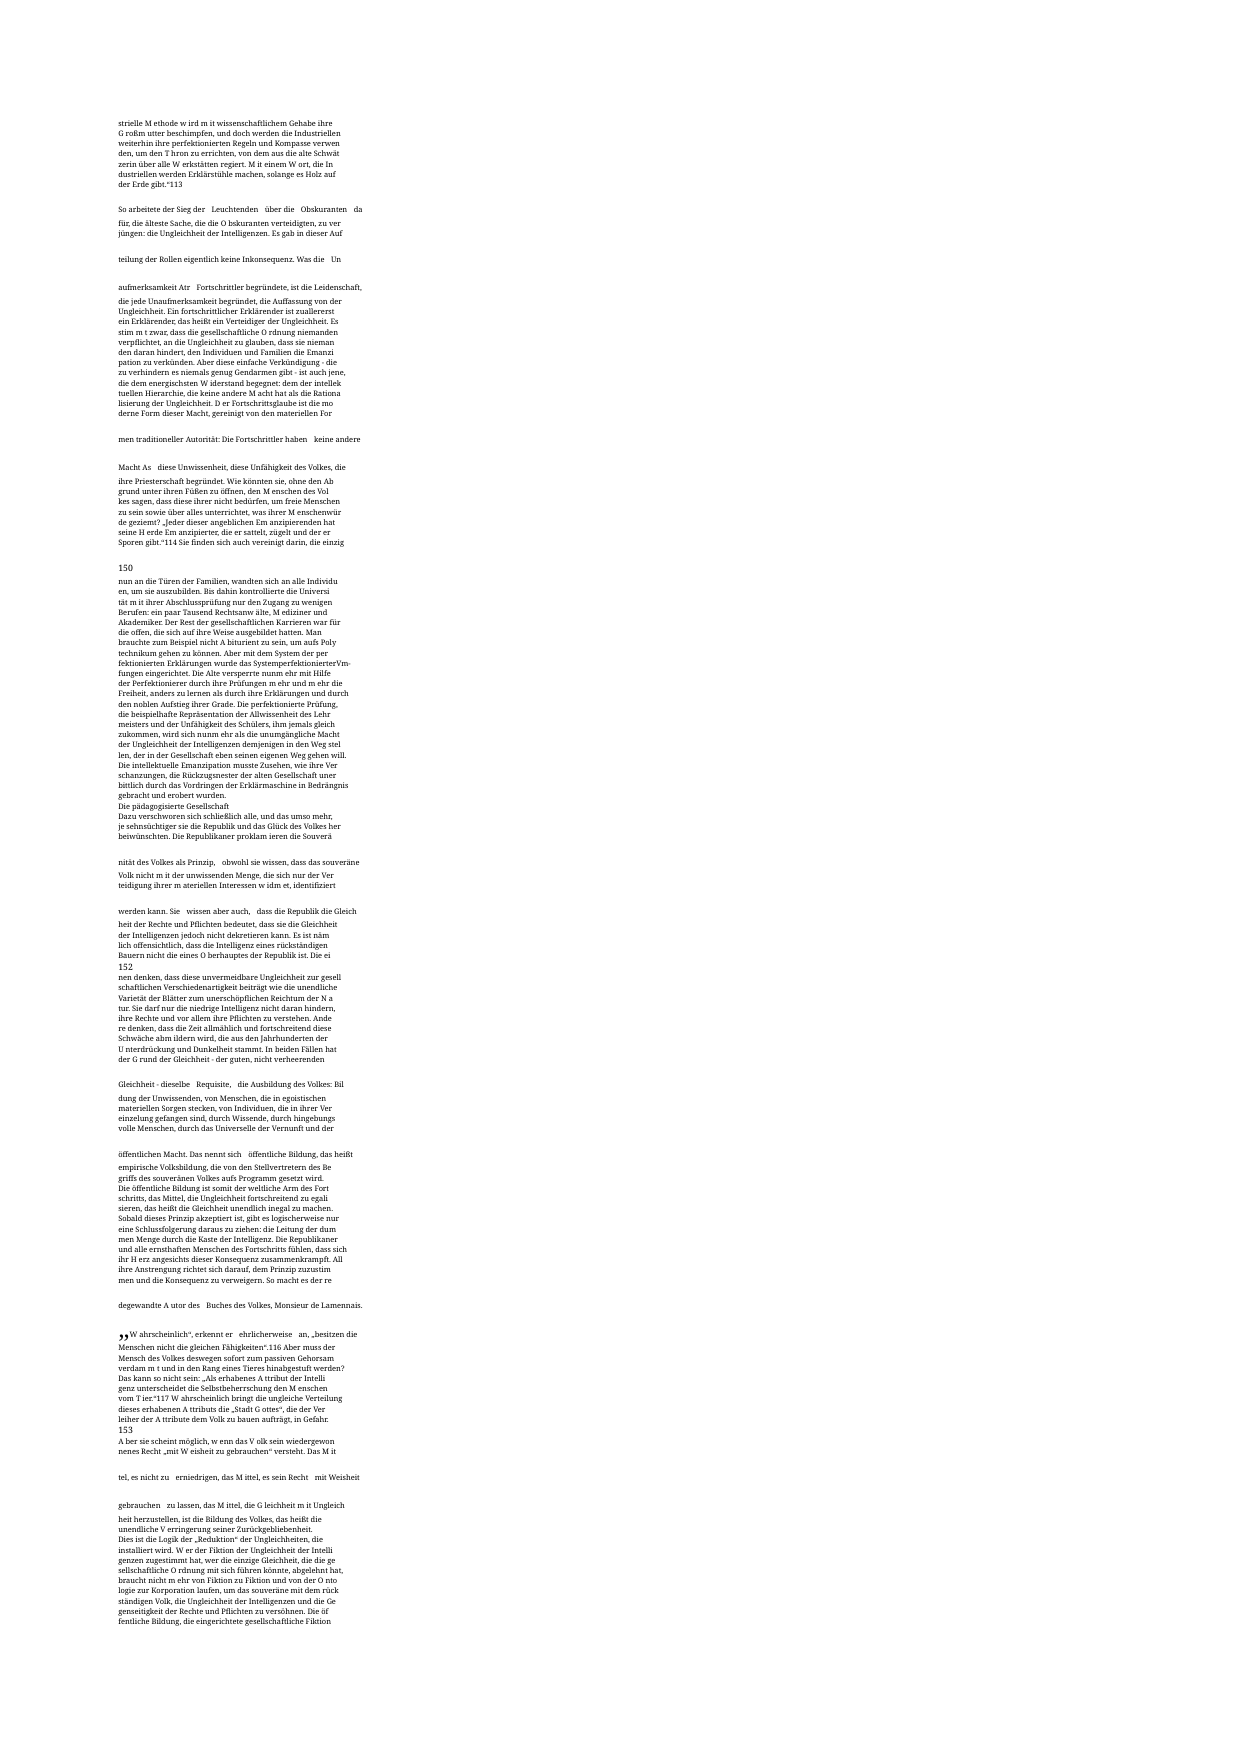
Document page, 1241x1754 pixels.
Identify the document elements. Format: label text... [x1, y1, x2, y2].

text strielle M ethode w ird m it wissenschaftlichem Gehabe ihre G roßm utter beschimpfen, und doch werden die Industriellen weiterhin ihre perfektionierten Regeln und Kompasse verwen den, um den T hron zu errichten, von dem aus die alte Schwät zerin über alle W erkstätten regiert. M it einem W ort, die In dustriellen werden Erklärstühle machen, solange es Holz auf der Erde gibt.“113 So arbeitete der Sieg der Leuchtenden über die Obskuranten da für, die älteste Sache, die die O bskuranten verteidigten, zu ver jüngen: die Ungleichheit der Intelligenzen. Es gab in dieser Auf teilung der Rollen eigentlich keine Inkonsequenz. Was die Un aufmerksamkeit Atr Fortschrittler begründete, ist die Leidenschaft, die jede Unaufmerksamkeit begründet, die Auffassung von der Ungleichheit. Ein fortschrittlicher Erklärender ist zuallererst ein Erklärender, das heißt ein Verteidiger der Ungleichheit. Es stim m t zwar, dass die gesellschaftliche O rdnung niemanden verpflichtet, an die Ungleichheit zu glauben, dass sie nieman den daran hindert, den Individuen und Familien die Emanzi pation zu verkünden. Aber diese einfache Verkündigung - die zu verhindern es niemals genug Gendarmen gibt - ist auch jene, die dem energischsten W iderstand begegnet: dem der intellek tuellen Hierarchie, die keine andere M acht hat als die Rationa lisierung der Ungleichheit. D er Fortschrittsglaube ist die mo derne Form dieser Macht, gereinigt von den materiellen For men traditioneller Autorität: Die Fortschrittler haben keine andere Macht As diese Unwissenheit, diese Unfähigkeit des Volkes, die ihre Priesterschaft begründet. Wie könnten sie, ohne den Ab grund unter ihren Füßen zu öffnen, den M enschen des Vol kes sagen, dass diese ihrer nicht bedürfen, um freie Menschen zu sein sowie über alles unterrichtet, was ihrer M enschenwür de geziemt? „Jeder dieser angeblichen Em anzipierenden hat seine H erde Em anzipierter, die er sattelt, zügelt und der er Sporen gibt.“114 Sie finden sich auch vereinigt darin, die einzig 150 [118, 118, 1122, 576]
text nen denken, dass diese unvermeidbare Ungleichheit zur gesell schaftlichen Verschiedenartigkeit beiträgt wie die unendliche Varietät der Blätter zum unerschöpflichen Reichtum der N a tur. Sie darf nur die niedrige Intelligenz nicht daran hindern, ihre Rechte und vor allem ihre Pflichten zu verstehen. Ande re denken, dass die Zeit allmählich und fortschreitend diese Schwäche abm ildern wird, die aus den Jahrhunderten der U nterdrückung und Dunkelheit stammt. In beiden Fällen hat der G rund der Gleichheit - der guten, nicht verheerenden Gleichheit - dieselbe Requisite, die Ausbildung des Volkes: Bil dung der Unwissenden, von Menschen, die in egoistischen materiellen Sorgen stecken, von Individuen, die in ihrer Ver einzelung gefangen sind, durch Wissende, durch hingebungs volle Menschen, durch das Universelle der Vernunft und der öffentlichen Macht. Das nennt sich öffentliche Bildung, das heißt empirische Volksbildung, die von den Stellvertretern des Be griffs des souveränen Volkes aufs Programm gesetzt wird. Die öffentliche Bildung ist somit der weltliche Arm des Fort schritts, das Mittel, die Ungleichheit fortschreitend zu egali sieren, das heißt die Gleichheit unendlich inegal zu machen. Sobald dieses Prinzip akzeptiert ist, gibt es logischerweise nur eine Schlussfolgerung daraus zu ziehen: die Leitung der dum men Menge durch die Kaste der Intelligenz. Die Republikaner und alle ernsthaften Menschen des Fortschritts fühlen, dass sich ihr H erz angesichts dieser Konsequenz zusammenkrampft. All ihre Anstrengung richtet sich darauf, dem Prinzip zuzustim men und die Konsequenz zu verweigern. So macht es der re degewandte A utor des Buches des Volkes, Monsieur de Lamennais. „W ahrscheinlich“, erkennt er ehrlicherweise an, „besitzen die Menschen nicht die gleichen Fähigkeiten“.116 Aber muss der Mensch des Volkes deswegen sofort zum passiven Gehorsam verdam m t und in den Rang eines Tieres hinabgestuft werden? Das kann so nicht sein: „Als erhabenes A ttribut der Intelli genz unterscheidet die Selbstbeherrschung den M enschen vom T ier.“117 W ahrscheinlich bringt die ungleiche Verteilung dieses erhabenen A ttributs die „Stadt G ottes“, die der Ver leiher der A ttribute dem Volk zu bauen aufträgt, in Gefahr. 153 [118, 973, 1122, 1436]
text nun an die Türen der Familien, wandten sich an alle Individu en, um sie auszubilden. Bis dahin kontrollierte die Universi tät m it ihrer Abschlussprüfung nur den Zugang zu wenigen Berufen: ein paar Tausend Rechtsanw älte, M ediziner und Akademiker. Der Rest der gesellschaftlichen Karrieren war für die offen, die sich auf ihre Weise ausgebildet hatten. Man brauchte zum Beispiel nicht A biturient zu sein, um aufs Poly technikum gehen zu können. Aber mit dem System der per fektionierten Erklärungen wurde das SystemperfektionierterVm- fungen eingerichtet. Die Alte versperrte nunm ehr mit Hilfe der Perfektionierer durch ihre Prüfungen m ehr und m ehr die Freiheit, anders zu lernen als durch ihre Erklärungen und durch den noblen Aufstieg ihrer Grade. Die perfektionierte Prüfung, die beispielhafte Repräsentation der Allwissenheit des Lehr meisters und der Unfähigkeit des Schülers, ihm jemals gleich zukommen, wird sich nunm ehr als die unumgängliche Macht der Ungleichheit der Intelligenzen demjenigen in den Weg stel len, der in der Gesellschaft eben seinen eigenen Weg gehen will. Die intellektuelle Emanzipation musste Zusehen, wie ihre Ver schanzungen, die Rückzugsnester der alten Gesellschaft uner bittlich durch das Vordringen der Erklärmaschine in Bedrängnis gebracht und erobert wurden. Die pädagogisierte Gesellschaft Dazu verschworen sich schließlich alle, und das umso mehr, je sehnsüchtiger sie die Republik und das Glück des Volkes her beiwünschten. Die Republikaner proklam ieren die Souverä nität des Volkes als Prinzip, obwohl sie wissen, dass das souveräne Volk nicht m it der unwissenden Menge, die sich nur der Ver teidigung ihrer m ateriellen Interessen w idm et, identifiziert werden kann. Sie wissen aber auch, dass die Republik die Gleich heit der Rechte und Pflichten bedeutet, dass sie die Gleichheit der Intelligenzen jedoch nicht dekretieren kann. Es ist näm lich offensichtlich, dass die Intelligenz eines rückständigen Bauern nicht die eines O berhauptes der Republik ist. Die ei 152 [118, 576, 1122, 973]
text A ber sie scheint möglich, w enn das V olk sein wiedergewon nenes Recht „mit W eisheit zu gebrauchen“ versteht. Das M it tel, es nicht zu erniedrigen, das M ittel, es sein Recht mit Weisheit gebrauchen zu lassen, das M ittel, die G leichheit m it Ungleich heit herzustellen, ist die Bildung des Volkes, das heißt die unendliche V erringerung seiner Zurückgebliebenheit. Dies ist die Logik der „Reduktion“ der Ungleichheiten, die installiert wird. W er der Fiktion der Ungleichheit der Intelli genzen zugestimmt hat, wer die einzige Gleichheit, die die ge sellschaftliche O rdnung mit sich führen könnte, abgelehnt hat, braucht nicht m ehr von Fiktion zu Fiktion und von der O nto logie zur Korporation laufen, um das souveräne mit dem rück ständigen Volk, die Ungleichheit der Intelligenzen und die Ge genseitigkeit der Rechte und Pflichten zu versöhnen. Die öf fentliche Bildung, die eingerichtete gesellschaftliche Fiktion [118, 1436, 1122, 1627]
